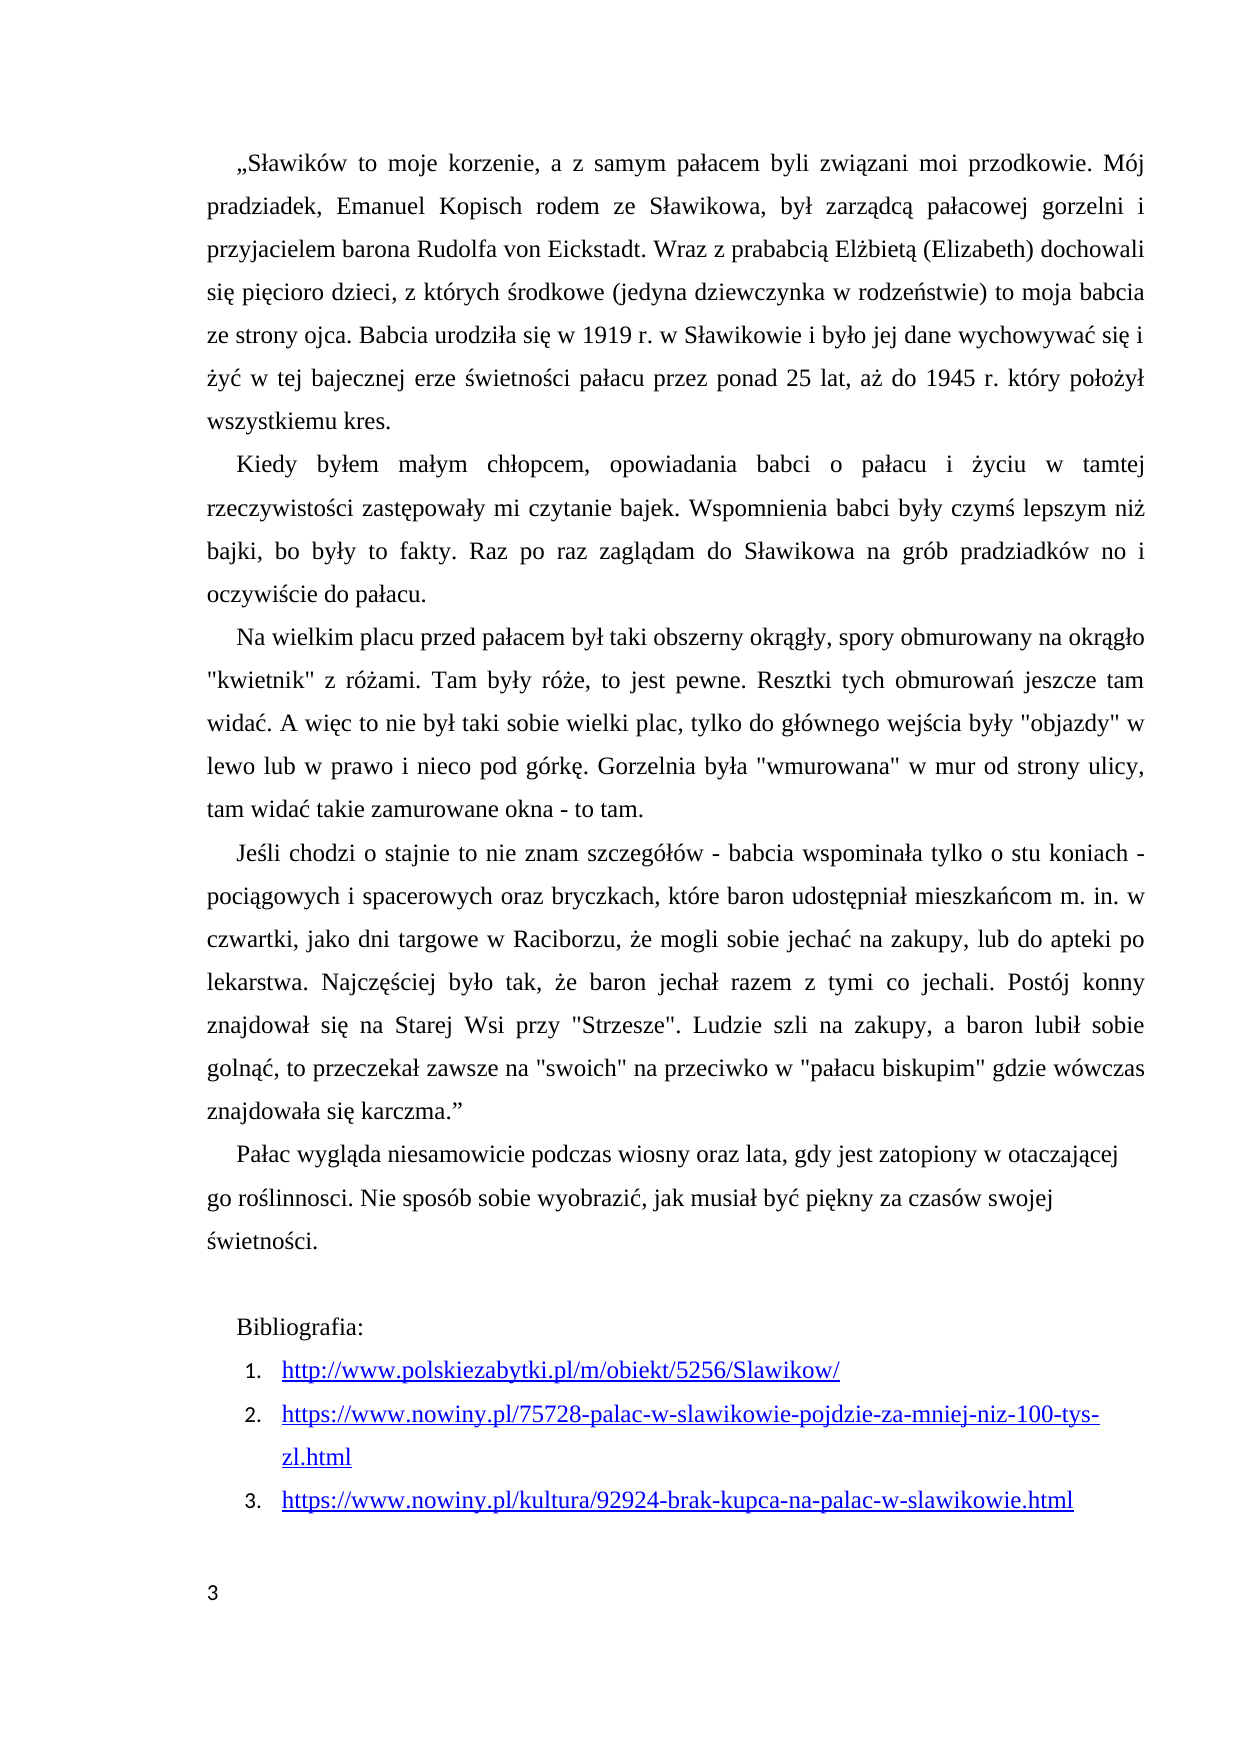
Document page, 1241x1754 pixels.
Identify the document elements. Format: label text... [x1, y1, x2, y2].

text Bibliografia: [207, 1312, 1146, 1341]
text Na wielkim placu przed pałacem był taki obszerny okrągły, spory obmurowany na okrągło "kwietnik" z różami. Tam były róże, to jest pewne. Resztki tych obmurowań jeszcze tam widać. A więc to nie był taki sobie wielki plac, tylko do głównego wejścia były "objazdy" w lewo lub w prawo i nieco pod górkę. Gorzelnia była "wmurowana" w mur od strony ulicy, tam widać takie zamurowane okna - to tam. [207, 622, 1146, 823]
list https://www.nowiny.pl/75728-palac-w-slawikowie-pojdzie-za-mniej-niz-100-tys-zl.html [244, 1399, 1146, 1471]
text Jeśli chodzi o stajnie to nie znam szczegółów - babcia wspominała tylko o stu koniach - pociągowych i spacerowych oraz bryczkach, które baron udostępniał mieszkańcom m. in. w czwartki, jako dni targowe w Raciborzu, że mogli sobie jechać na zakupy, lub do apteki po lekarstwa. Najczęściej było tak, że baron jechał razem z tymi co jechali. Postój konny znajdował się na Starej Wsi przy "Strzesze". Ludzie szli na zakupy, a baron lubił sobie golnąć, to przeczekał zawsze na "swoich" na przeciwko w "pałacu biskupim" gdzie wówczas znajdowała się karczma.” [207, 838, 1146, 1125]
list http://www.polskiezabytki.pl/m/obiekt/5256/Slawikow/ [244, 1355, 1146, 1384]
text „Sławików to moje korzenie, a z samym pałacem byli związani moi przodkowie. Mój pradziadek, Emanuel Kopisch rodem ze Sławikowa, był zarządcą pałacowej gorzelni i przyjacielem barona Rudolfa von Eickstadt. Wraz z prababcią Elżbietą (Elizabeth) dochowali się pięcioro dzieci, z których środkowe (jedyna dziewczynka w rodzeństwie) to moja babcia ze strony ojca. Babcia urodziła się w 1919 r. w Sławikowie i było jej dane wychowywać się i żyć w tej bajecznej erze świetności pałacu przez ponad 25 lat, aż do 1945 r. który położył wszystkiemu kres. [207, 148, 1146, 435]
text Kiedy byłem małym chłopcem, opowiadania babci o pałacu i życiu w tamtej rzeczywistości zastępowały mi czytanie bajek. Wspomnienia babci były czymś lepszym niż bajki, bo były to fakty. Raz po raz zaglądam do Sławikowa na grób pradziadków no i oczywiście do pałacu. [207, 449, 1146, 608]
text Pałac wygląda niesamowicie podczas wiosny oraz lata, gdy jest zatopiony w otaczającej go roślinnosci. Nie sposób sobie wyobrazić, jak musiał być piękny za czasów swojej świetności. [207, 1139, 1146, 1254]
list https://www.nowiny.pl/kultura/92924-brak-kupca-na-palac-w-slawikowie.html [244, 1485, 1146, 1514]
